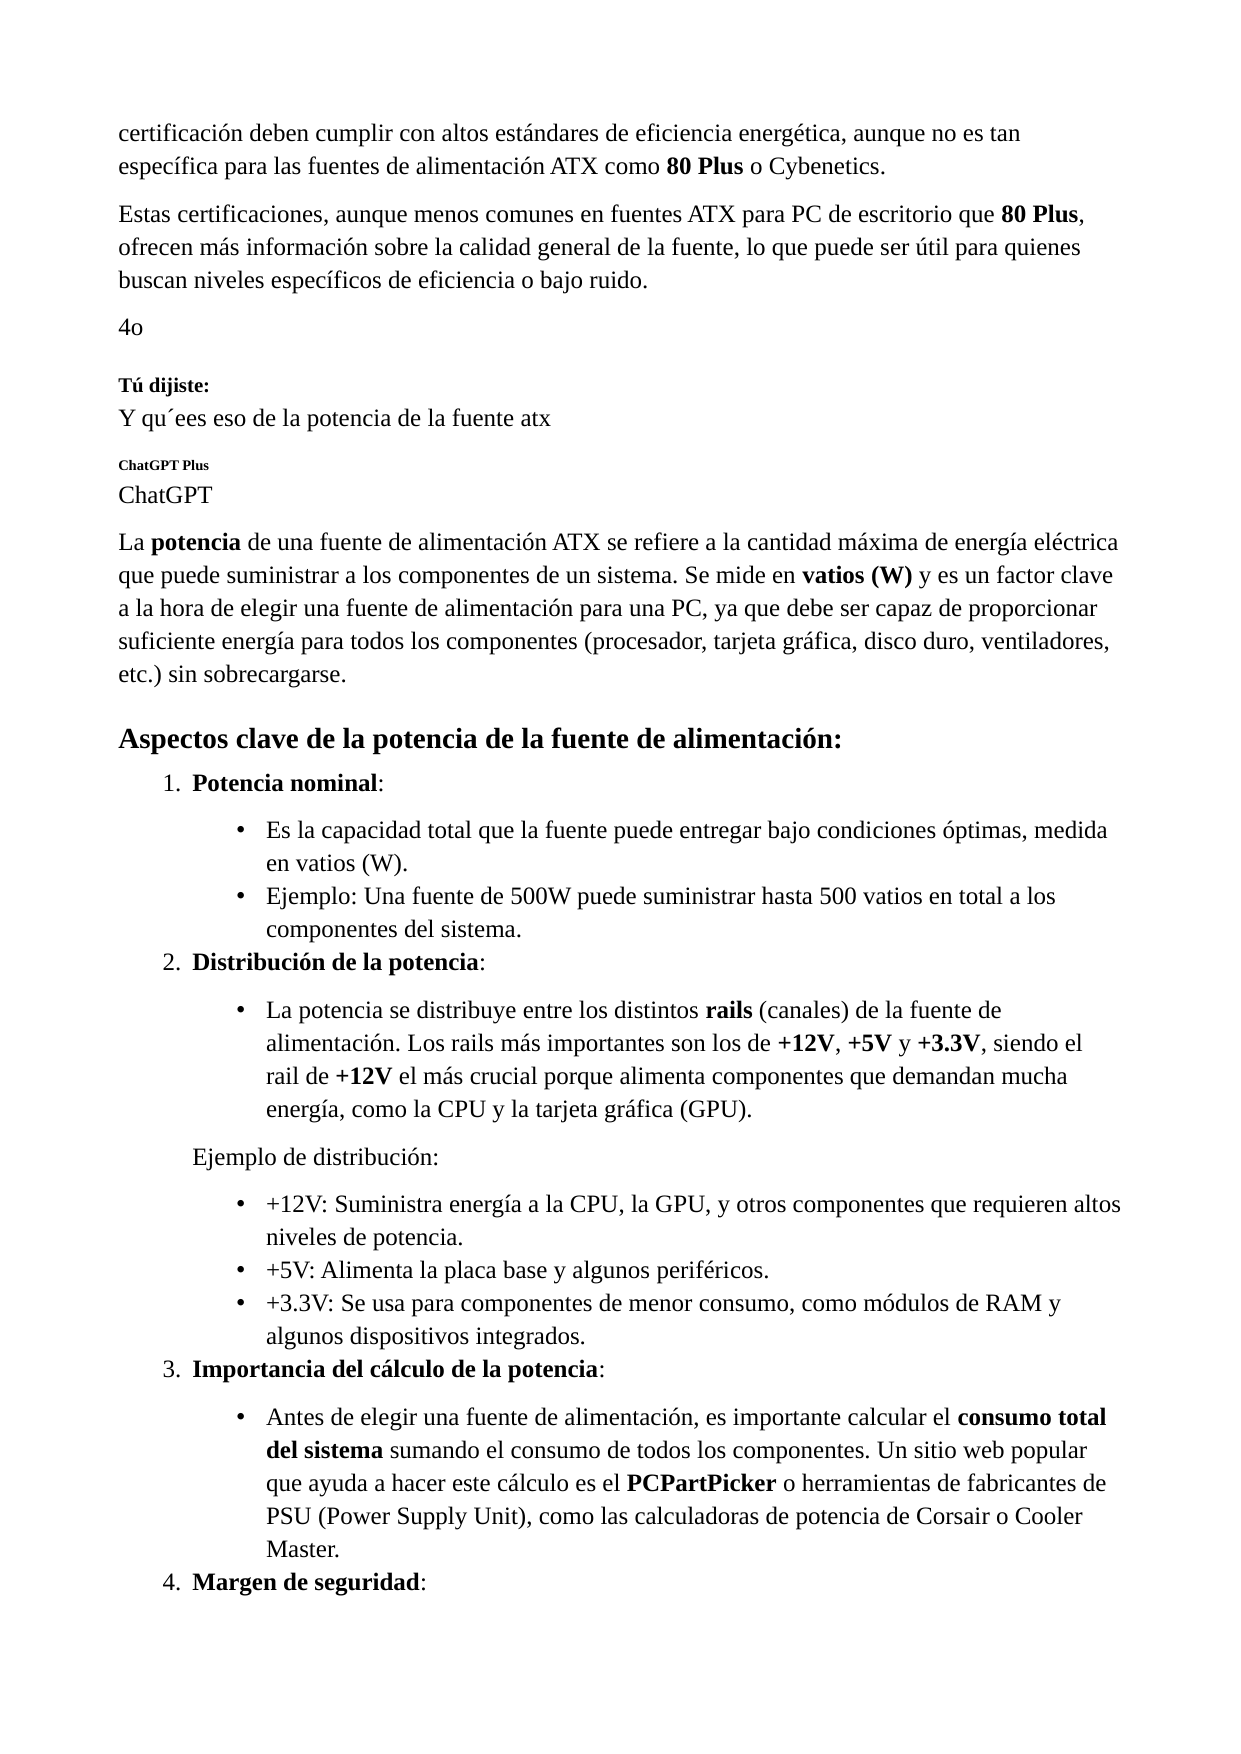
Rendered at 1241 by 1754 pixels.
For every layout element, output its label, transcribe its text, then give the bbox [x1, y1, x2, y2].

subtitle ChatGPT Plus [118, 457, 1122, 473]
list Distribución de la potencia: [162, 947, 1122, 976]
subtitle Tú dijiste: [118, 372, 1122, 397]
list Importancia del cálculo de la potencia: [162, 1354, 1122, 1383]
list Margen de seguridad: [162, 1567, 1122, 1596]
text 4o [118, 312, 1122, 341]
list +5V: Alimenta la placa base y algunos periféricos. [236, 1255, 1122, 1284]
list +3.3V: Se usa para componentes de menor consumo, como módulos de RAM y algunos dispositivos integrados. [236, 1288, 1122, 1350]
subtitle Aspectos clave de la potencia de la fuente de alimentación: [118, 722, 1122, 755]
text certificación deben cumplir con altos estándares de eficiencia energética, aunque no es tan específica para las fuentes de alimentación ATX como 80 Plus o Cybenetics. [118, 118, 1122, 180]
text Y qu´ees eso de la potencia de la fuente atx [118, 403, 1122, 432]
list Potencia nominal: [162, 768, 1122, 796]
list Ejemplo de distribución: [162, 1142, 1122, 1170]
text La potencia de una fuente de alimentación ATX se refiere a la cantidad máxima de energía eléctrica que puede suministrar a los componentes de un sistema. Se mide en vatios (W) y es un factor clave a la hora de elegir una fuente de alimentación para una PC, ya que debe ser capaz de proporcionar suficiente energía para todos los componentes (procesador, tarjeta gráfica, disco duro, ventiladores, etc.) sin sobrecargarse. [118, 527, 1122, 688]
text Estas certificaciones, aunque menos comunes en fuentes ATX para PC de escritorio que 80 Plus, ofrecen más información sobre la calidad general de la fuente, lo que puede ser útil para quienes buscan niveles específicos de eficiencia o bajo ruido. [118, 199, 1122, 293]
list Antes de elegir una fuente de alimentación, es importante calcular el consumo total del sistema sumando el consumo de todos los componentes. Un sitio web popular que ayuda a hacer este cálculo es el PCPartPicker o herramientas de fabricantes de PSU (Power Supply Unit), como las calculadoras de potencia de Corsair o Cooler Master. [236, 1402, 1122, 1563]
text ChatGPT [118, 480, 1122, 508]
list La potencia se distribuye entre los distintos rails (canales) de la fuente de alimentación. Los rails más importantes son los de +12V, +5V y +3.3V, siendo el rail de +12V el más crucial porque alimenta componentes que demandan mucha energía, como la CPU y la tarjeta gráfica (GPU). [236, 995, 1122, 1123]
list +12V: Suministra energía a la CPU, la GPU, y otros componentes que requieren altos niveles de potencia. [236, 1189, 1122, 1251]
list Ejemplo: Una fuente de 500W puede suministrar hasta 500 vatios en total a los componentes del sistema. [236, 881, 1122, 943]
list Es la capacidad total que la fuente puede entregar bajo condiciones óptimas, medida en vatios (W). [236, 815, 1122, 877]
